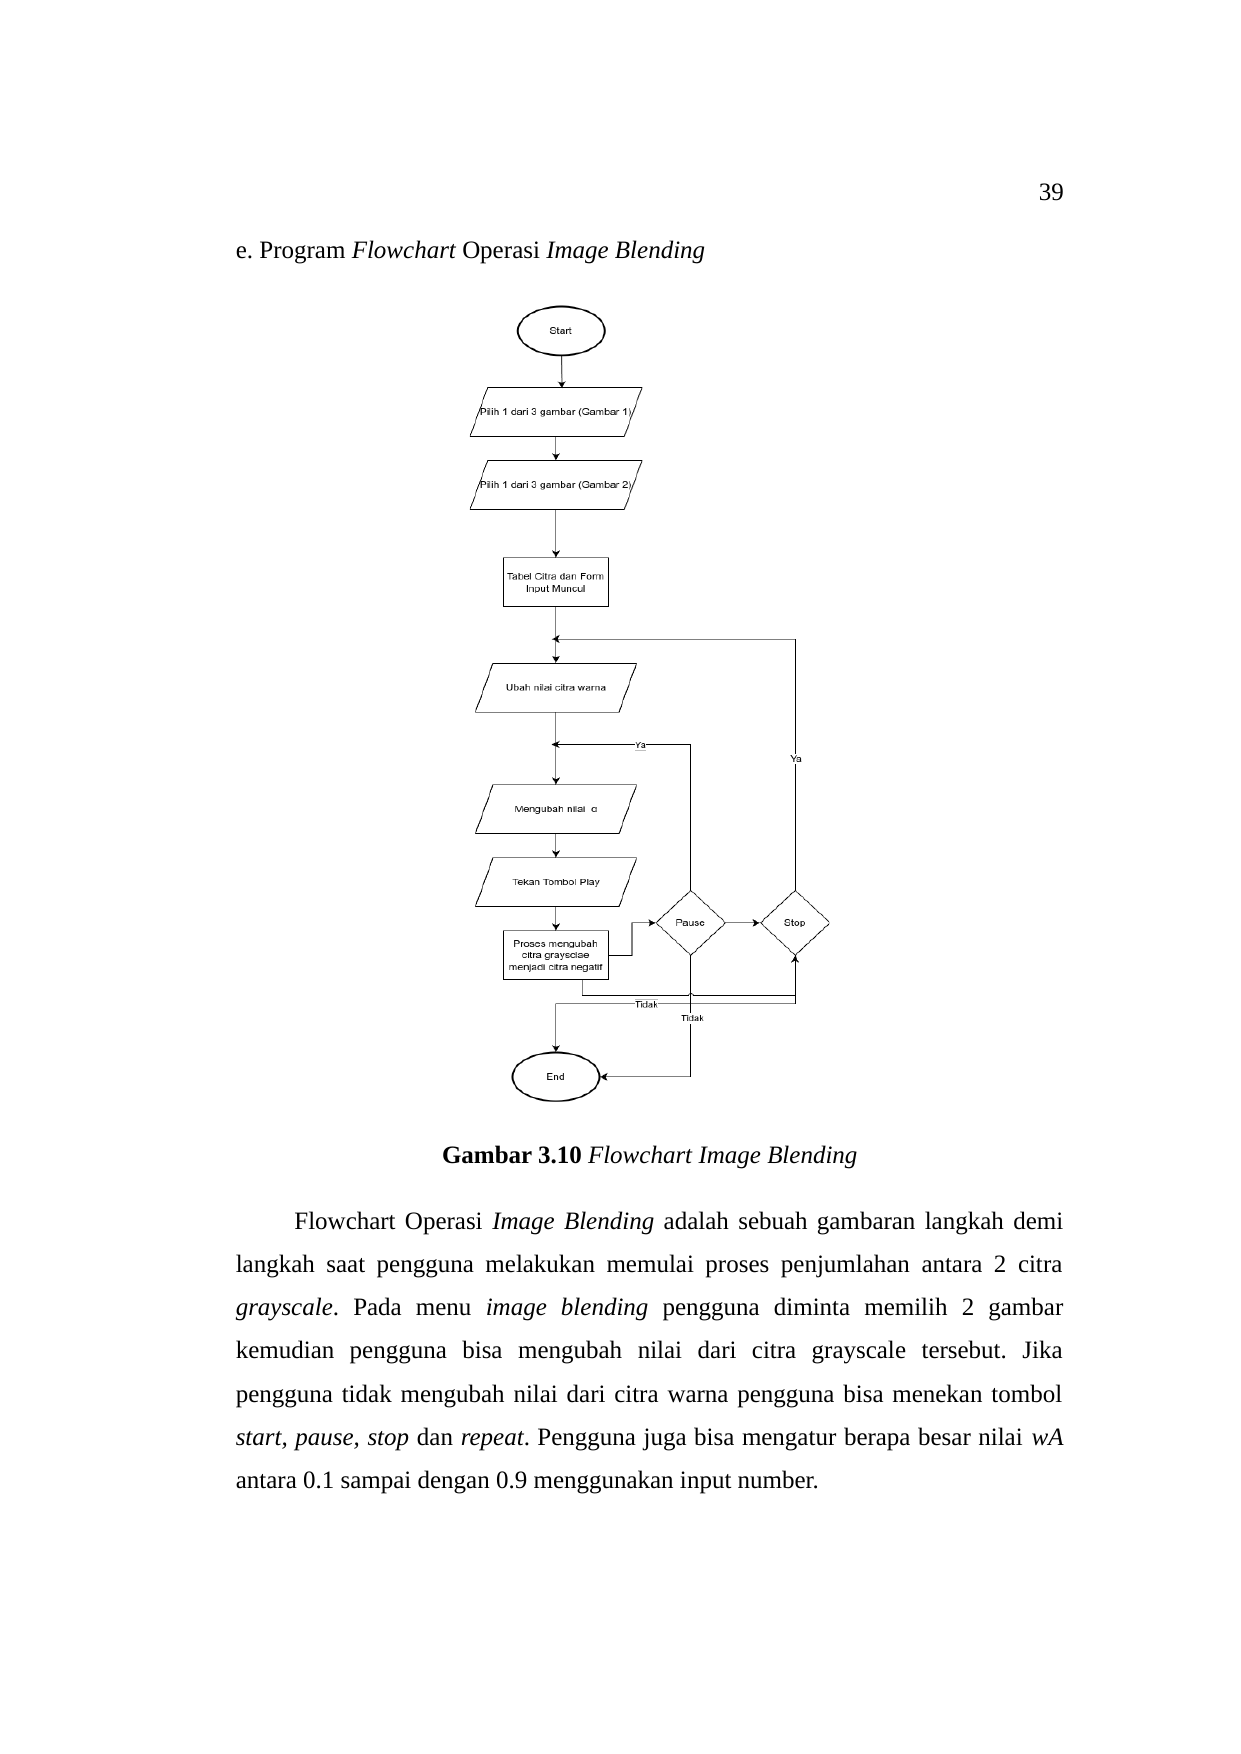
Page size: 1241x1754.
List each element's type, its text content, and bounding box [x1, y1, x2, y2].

picture [469, 305, 830, 1102]
list Program Flowchart Operasi Image Blending [236, 235, 1063, 264]
text Gambar 3.10 Flowchart Image Blending [429, 1141, 870, 1169]
text Flowchart Operasi Image Blending adalah sebuah gambaran langkah demi langkah saat pengguna melakukan memulai proses penjumlahan antara 2 citra grayscale. Pada menu image blending pengguna diminta memilih 2 gambar kemudian pengguna bisa mengubah nilai dari citra grayscale tersebut. Jika pengguna tidak mengubah nilai dari citra warna pengguna bisa menekan tombol start, pause, stop dan repeat. Pengguna juga bisa mengatur berapa besar nilai wA antara 0.1 sampai dengan 0.9 menggunakan input number. [236, 1206, 1063, 1494]
